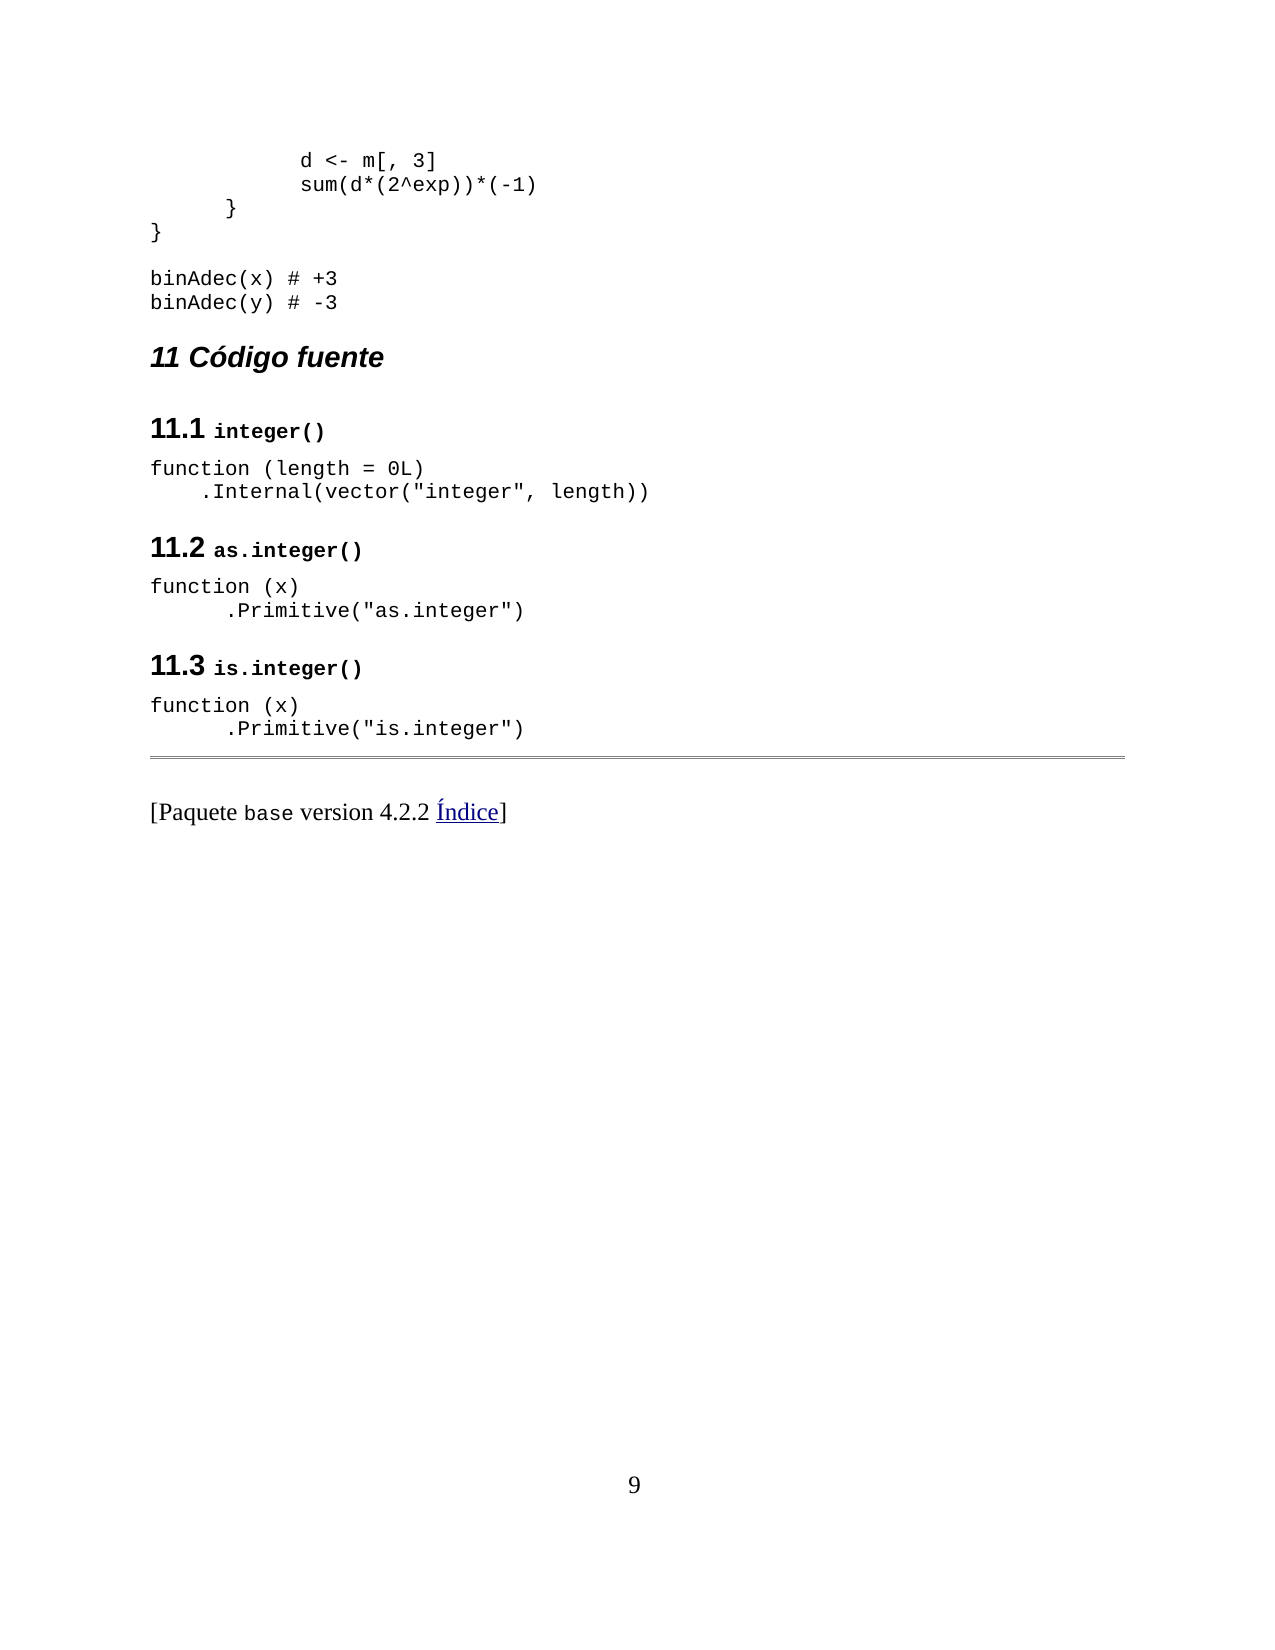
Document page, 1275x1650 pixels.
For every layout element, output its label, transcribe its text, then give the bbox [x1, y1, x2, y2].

text binAdec(x) # +3 [150, 268, 1125, 292]
text .Primitive("as.integer") [150, 600, 1125, 623]
text } [150, 197, 1125, 221]
subtitle 11.3 is.integer() [150, 648, 1125, 682]
text function (x) [150, 694, 1125, 718]
text d <- m[, 3] [150, 150, 1125, 174]
subtitle 11.2 as.integer() [150, 530, 1125, 564]
text .Primitive("is.integer") [150, 718, 1125, 742]
subtitle 11 Código fuente [150, 341, 1125, 374]
text [Paquete base version 4.2.2 Índice] [150, 797, 1125, 827]
subtitle 11.1 integer() [150, 412, 1125, 445]
text binAdec(y) # -3 [150, 292, 1125, 316]
text function (length = 0L) [150, 458, 1125, 481]
text function (x) [150, 576, 1125, 600]
text sum(d*(2^exp))*(-1) [150, 174, 1125, 197]
text .Internal(vector("integer", length)) [150, 481, 1125, 505]
text } [150, 221, 1125, 244]
